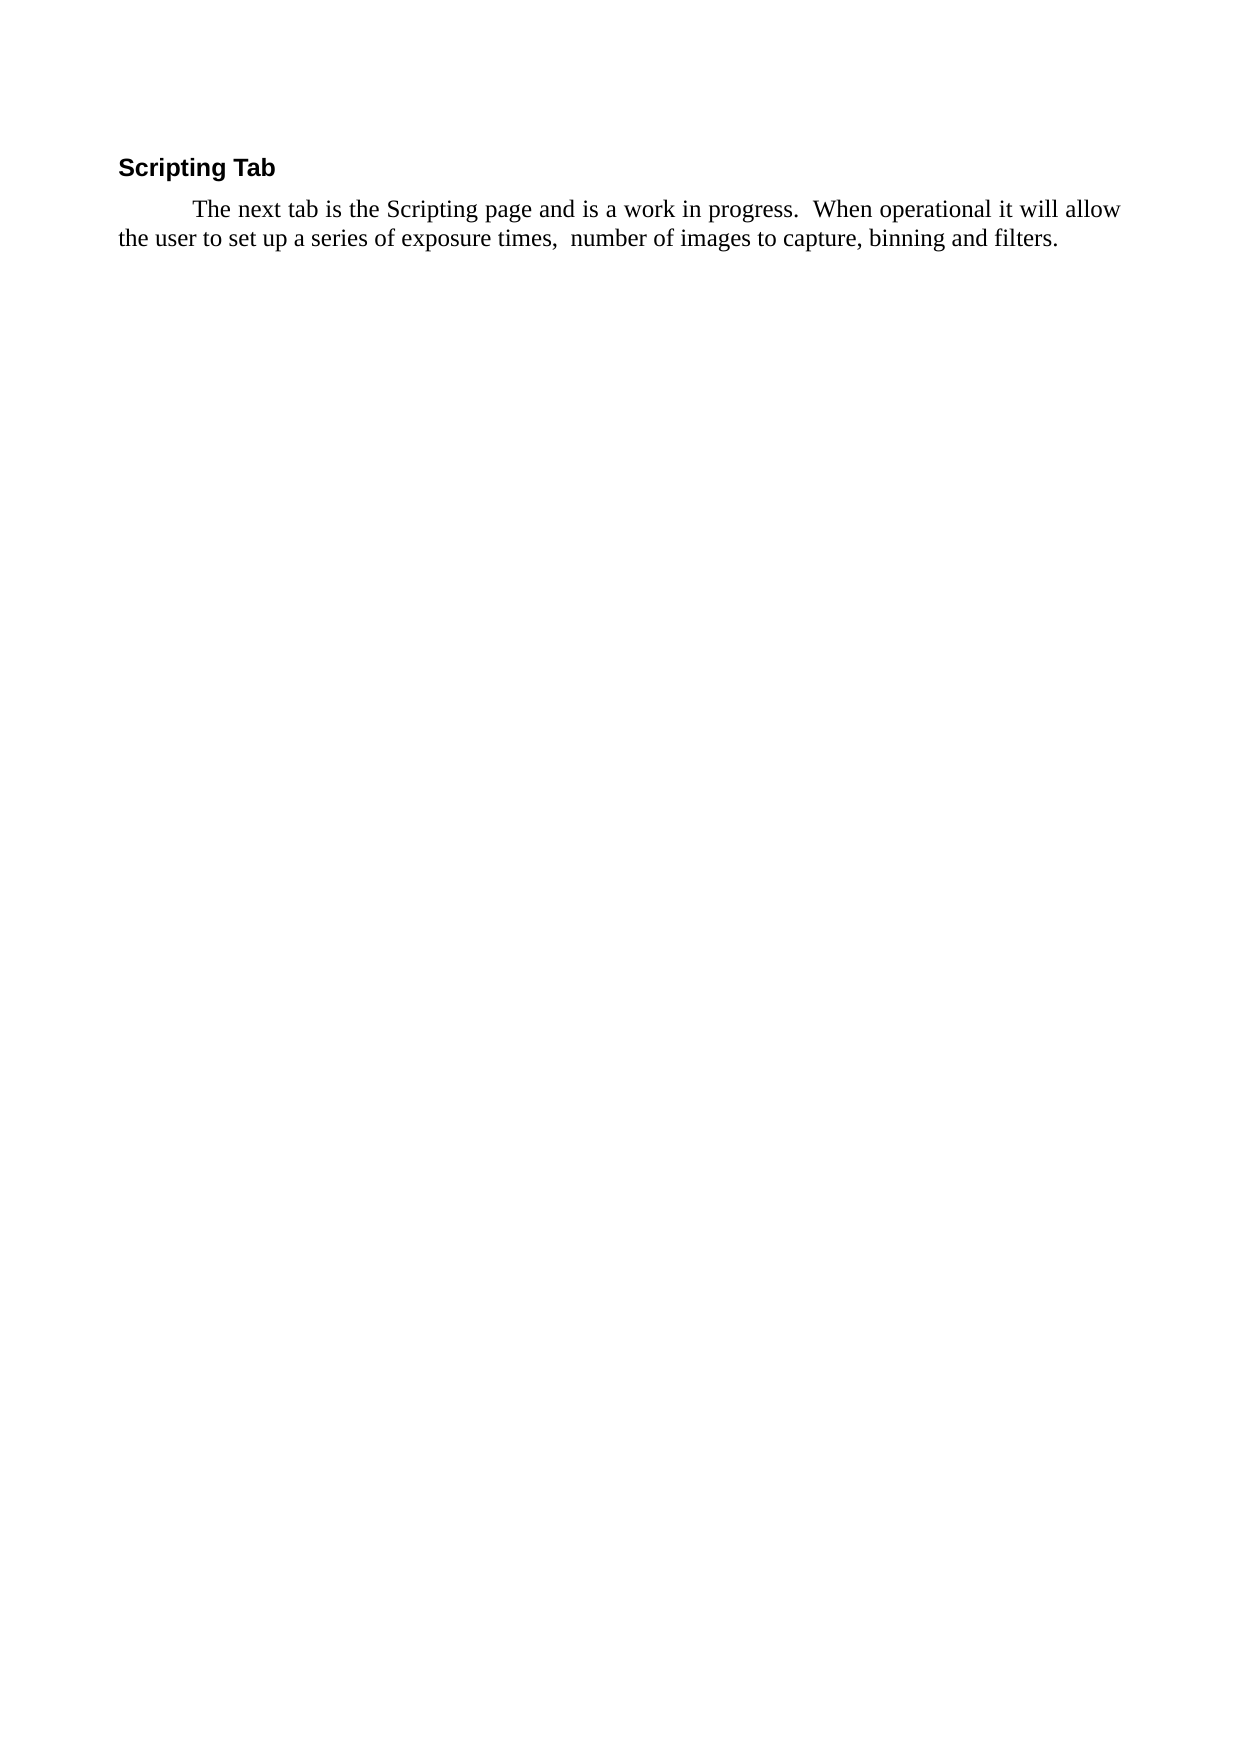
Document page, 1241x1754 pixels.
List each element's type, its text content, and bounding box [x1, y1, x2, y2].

text The next tab is the Scripting page and is a work in progress. When operational it will allow the user to set up a series of exposure times, number of images to capture, binning and filters. [118, 194, 1122, 252]
subtitle Scripting Tab [118, 153, 1122, 182]
